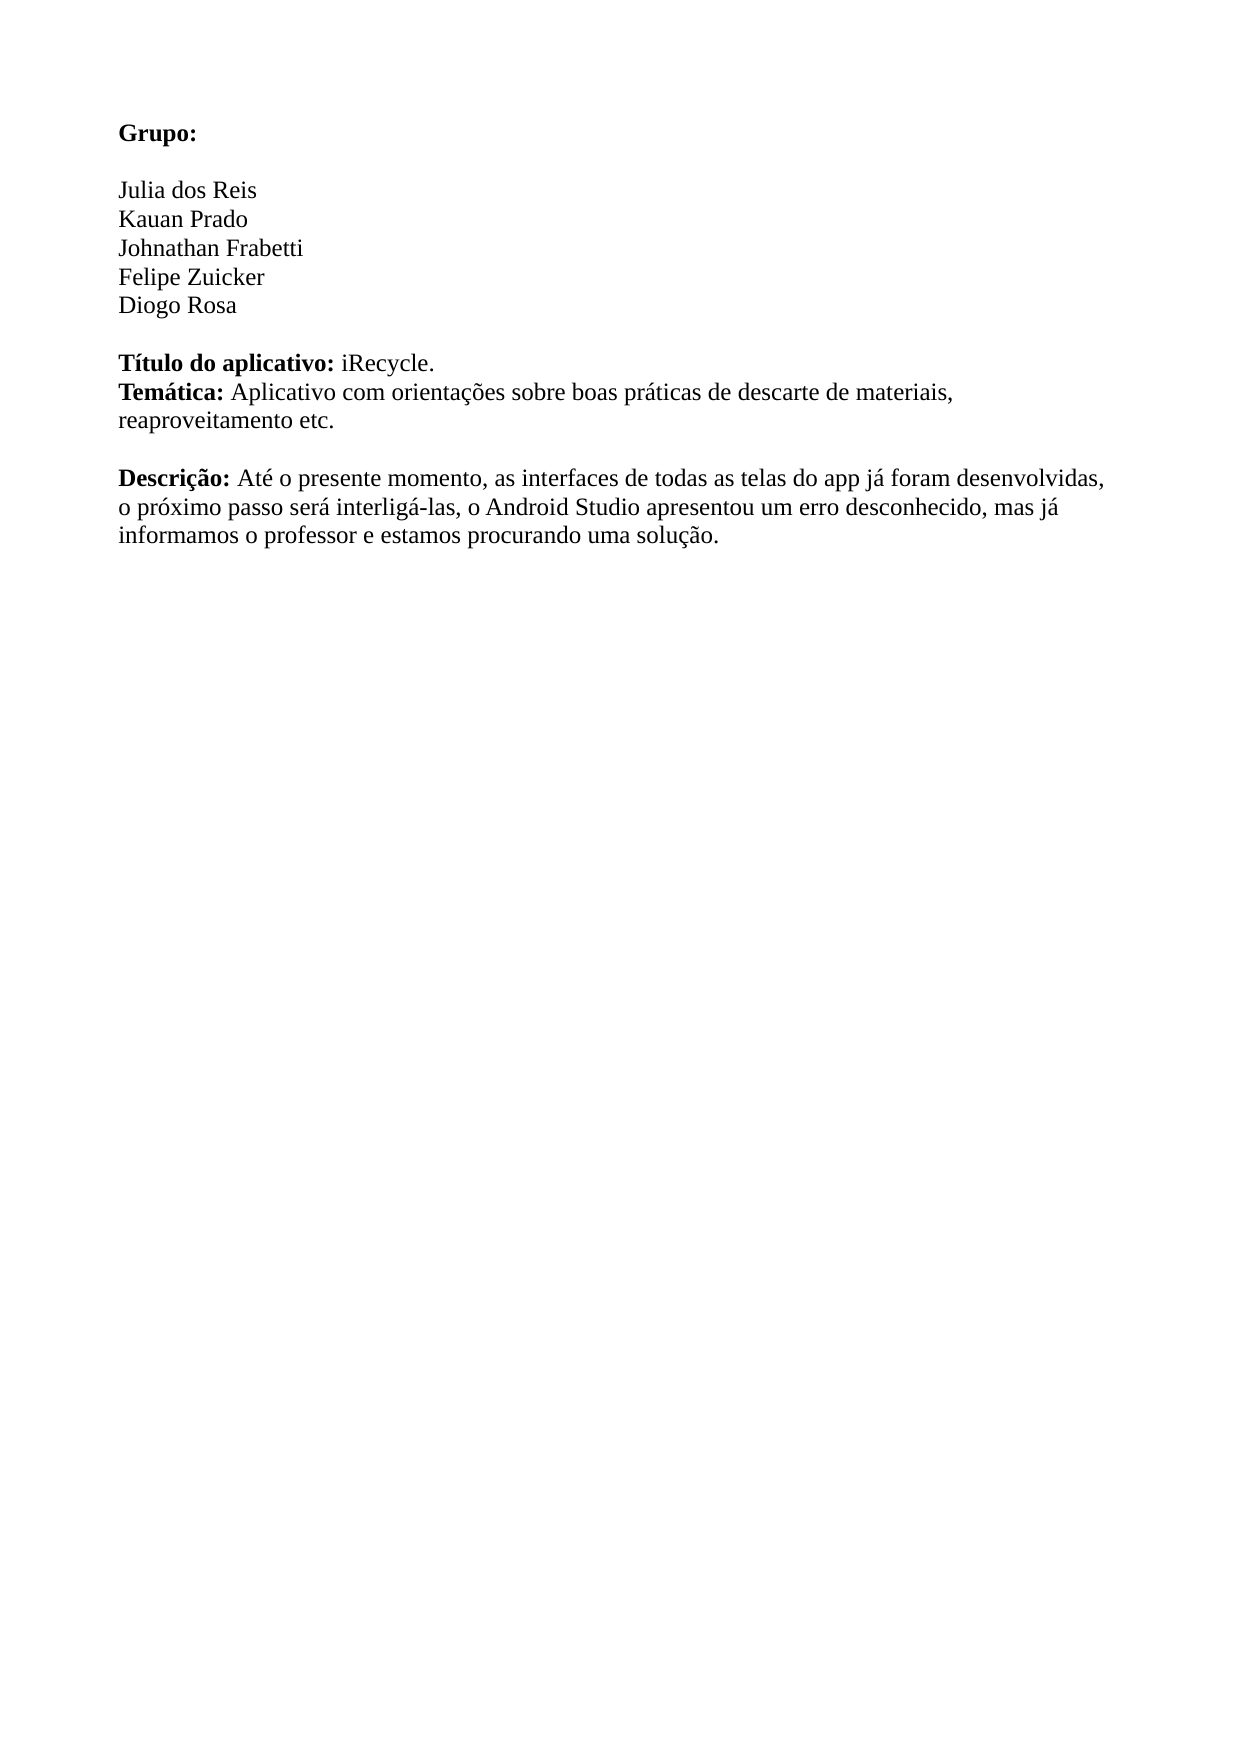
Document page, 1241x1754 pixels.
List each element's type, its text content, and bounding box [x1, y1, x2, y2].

text Temática: Aplicativo com orientações sobre boas práticas de descarte de materiais, reaproveitamento etc. [118, 377, 1122, 434]
text Kauan Prado [118, 204, 1122, 233]
text Diogo Rosa [118, 291, 1122, 319]
text Grupo: [118, 118, 1122, 147]
text Título do aplicativo: iRecycle. [118, 348, 1122, 377]
text Johnathan Frabetti [118, 233, 1122, 262]
text Descrição: Até o presente momento, as interfaces de todas as telas do app já foram desenvolvidas, o próximo passo será interligá-las, o Android Studio apresentou um erro desconhecido, mas já informamos o professor e estamos procurando uma solução. [118, 463, 1122, 549]
text Julia dos Reis [118, 176, 1122, 204]
text Felipe Zuicker [118, 262, 1122, 291]
